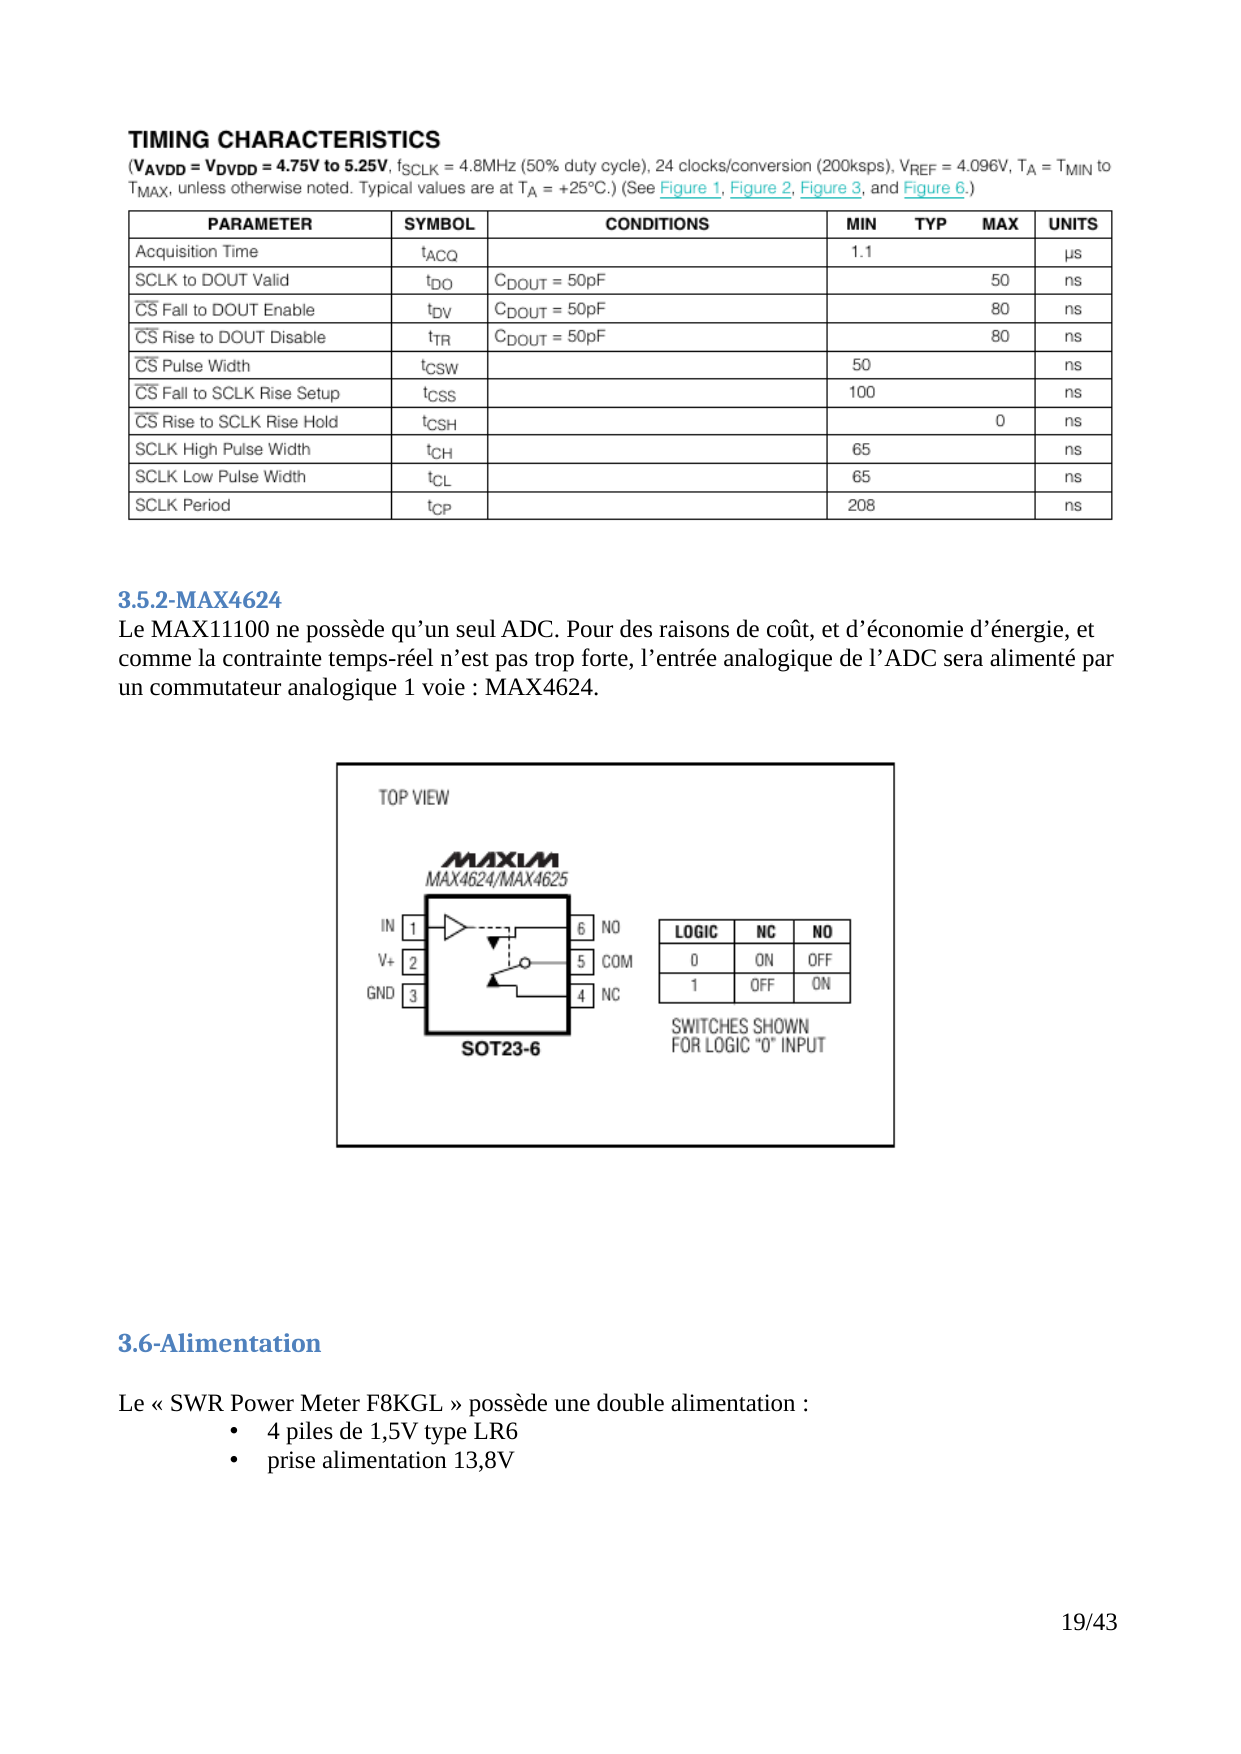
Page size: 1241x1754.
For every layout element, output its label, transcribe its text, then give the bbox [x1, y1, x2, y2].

subtitle 3.5.2-MAX4624 [118, 586, 1122, 614]
list prise alimentation 13,8V [229, 1445, 1122, 1474]
picture [313, 758, 928, 1159]
list 4 piles de 1,5V type LR6 [229, 1416, 1122, 1445]
picture [118, 118, 1123, 537]
text Le « SWR Power Meter F8KGL » possède une double alimentation : [118, 1388, 1122, 1416]
text Le MAX11100 ne possède qu’un seul ADC. Pour des raisons de coût, et d’économie d’énergie, et comme la contrainte temps-réel n’est pas trop forte, l’entrée analogique de l’ADC sera alimenté par un commutateur analogique 1 voie : MAX4624. [118, 614, 1122, 701]
subtitle 3.6-Alimentation [118, 1328, 1122, 1359]
